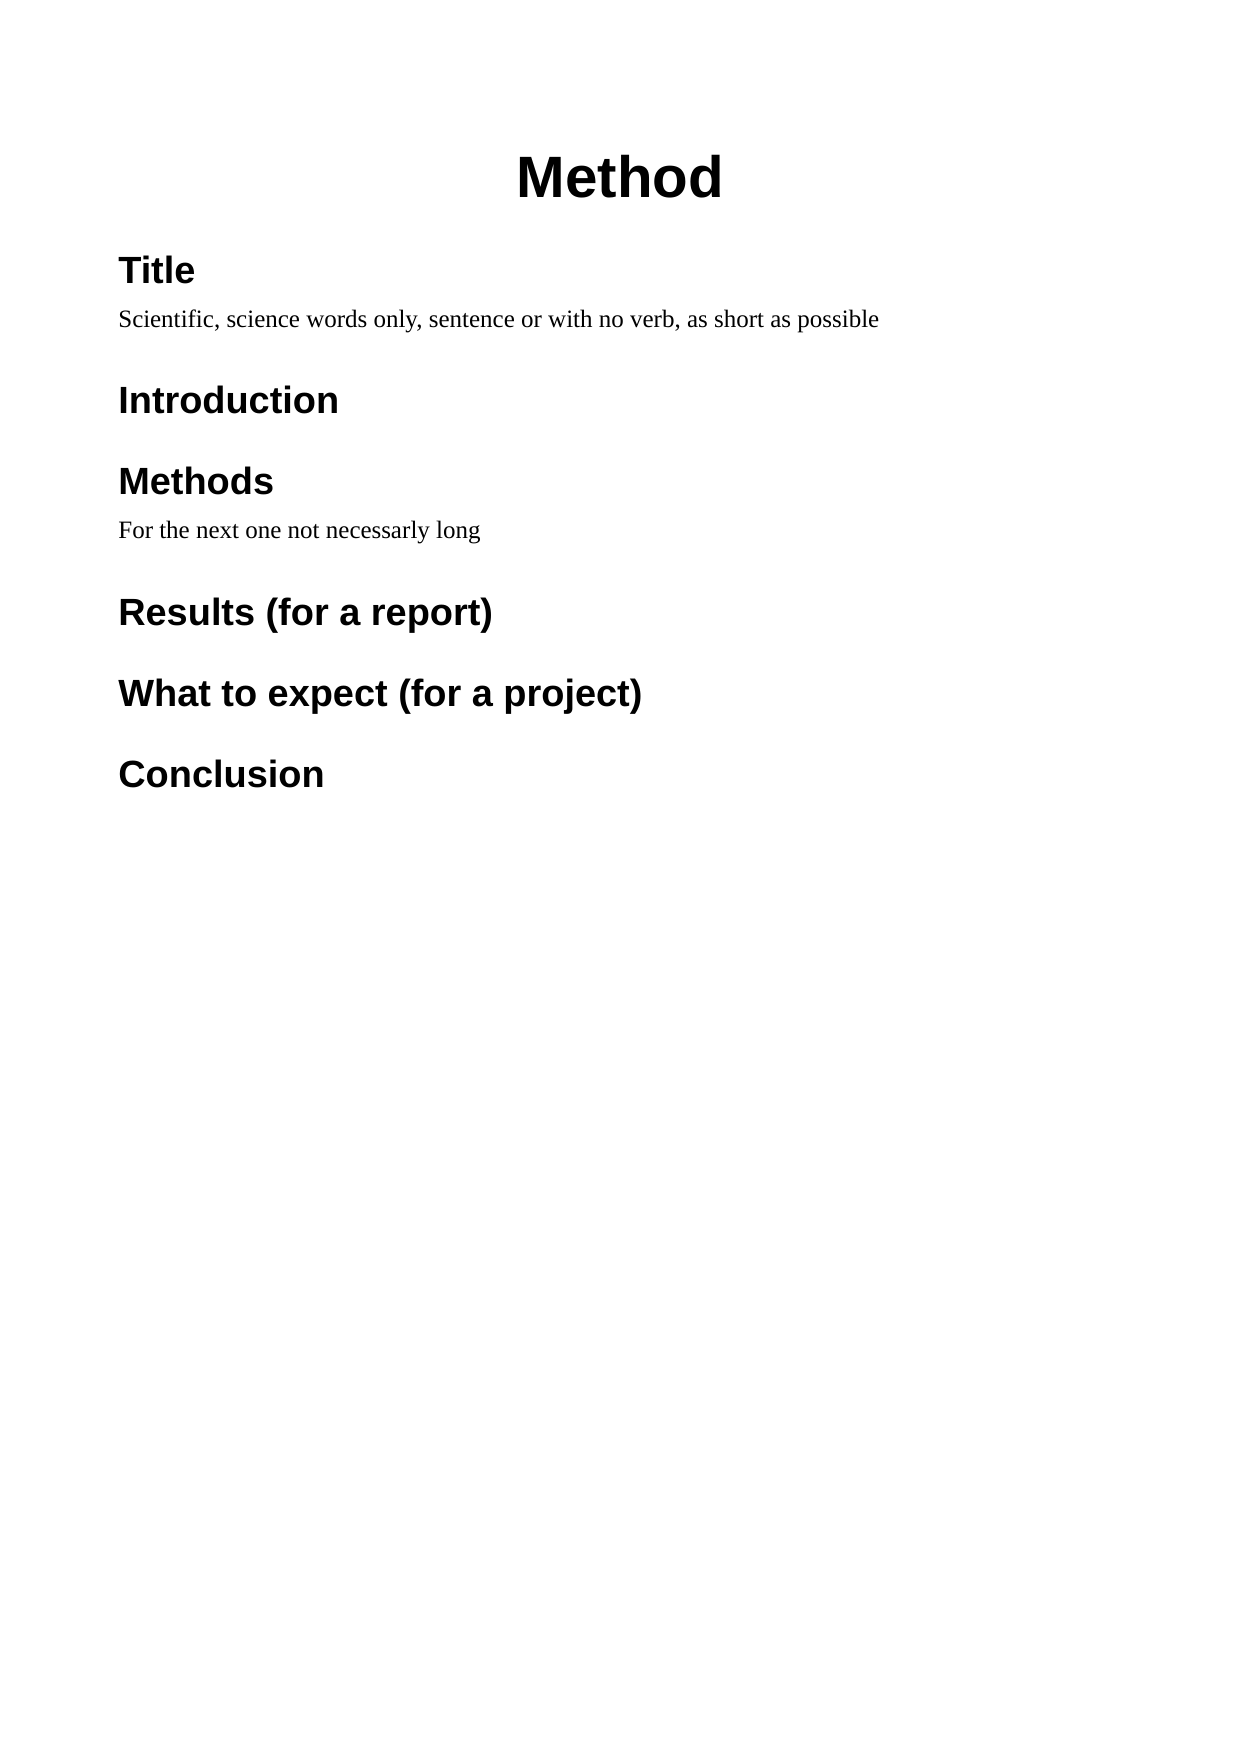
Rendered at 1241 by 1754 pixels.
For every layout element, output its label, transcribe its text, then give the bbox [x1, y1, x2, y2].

text For the next one not necessarly long [118, 515, 1122, 544]
subtitle Introduction [118, 378, 1122, 422]
title Method [118, 143, 1122, 210]
subtitle What to expect (for a project) [118, 670, 1122, 714]
subtitle Title [118, 248, 1122, 291]
subtitle Methods [118, 459, 1122, 503]
subtitle Results (for a report) [118, 589, 1122, 633]
text Scientific, science words only, sentence or with no verb, as short as possible [118, 304, 1122, 333]
subtitle Conclusion [118, 752, 1122, 795]
